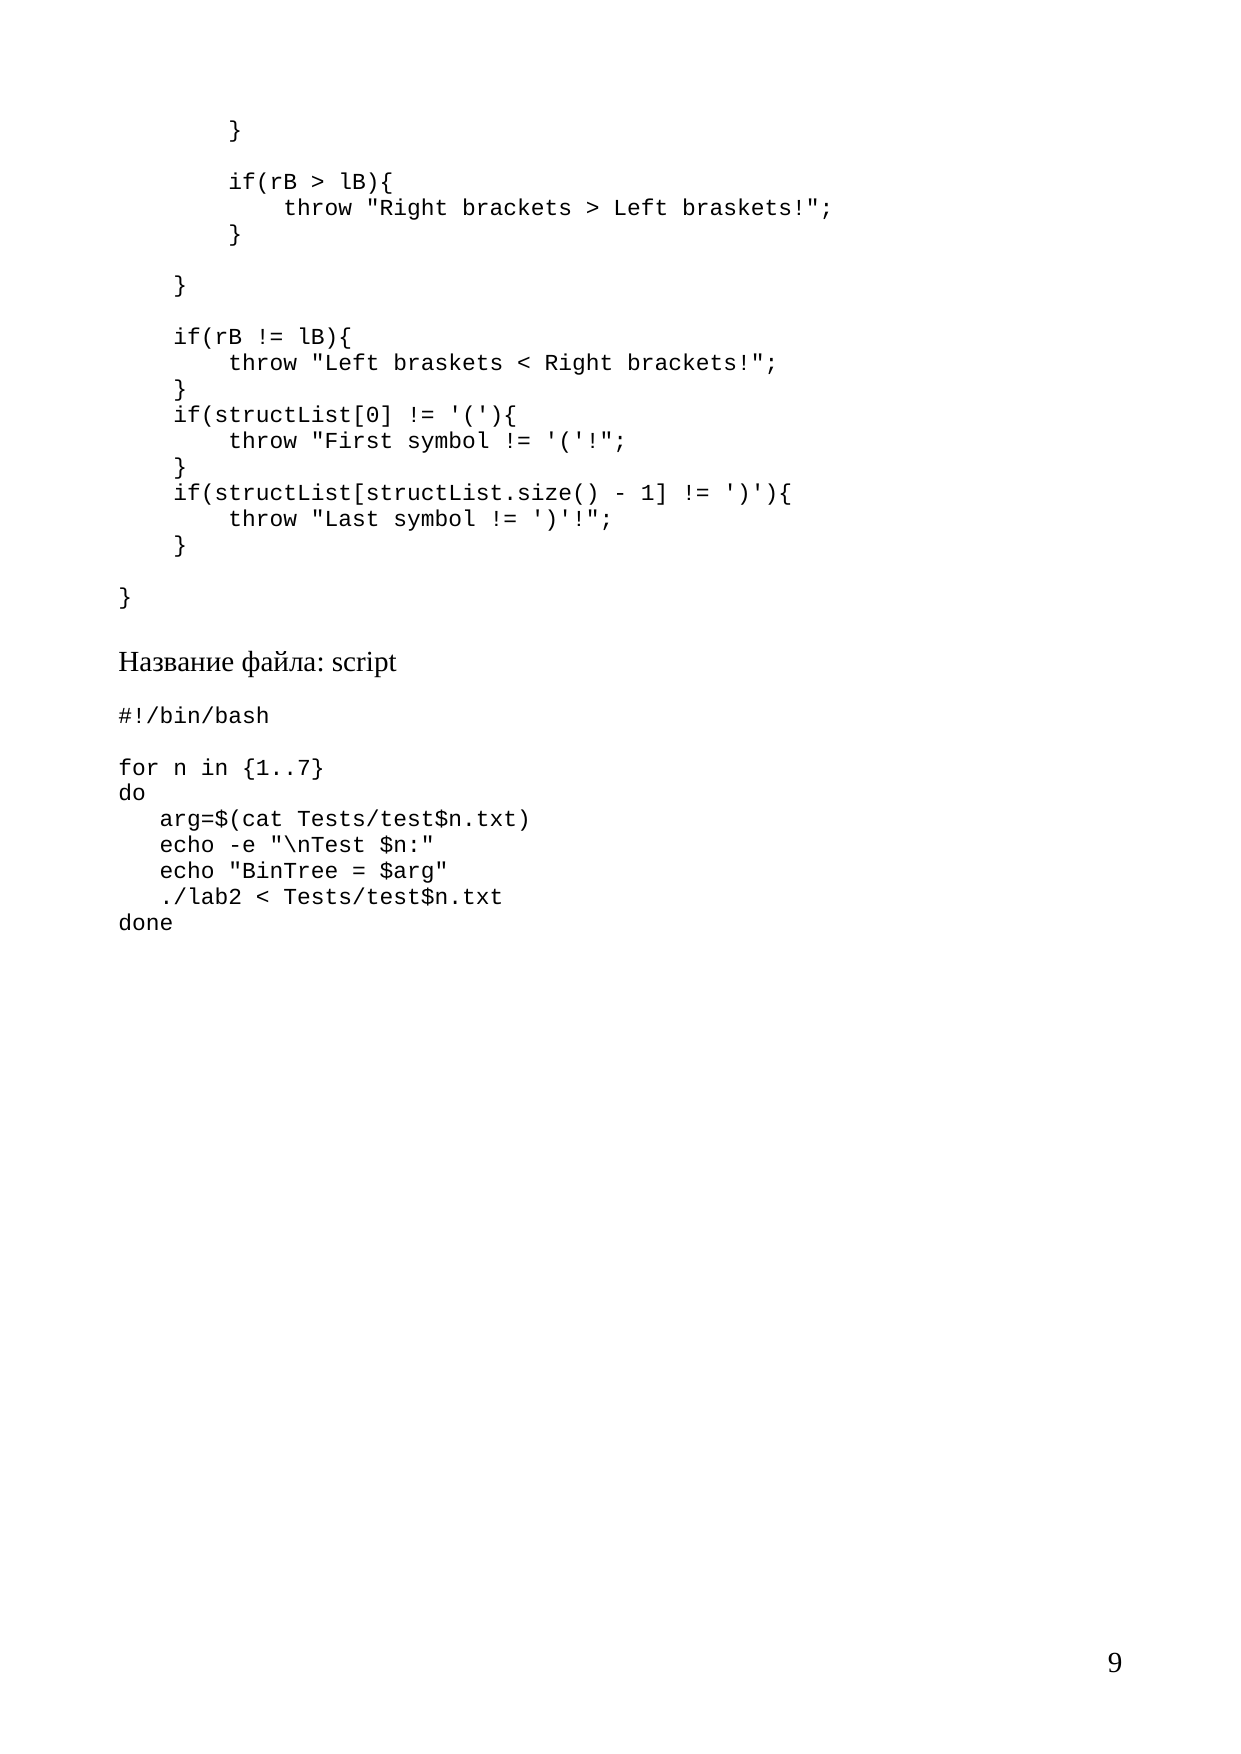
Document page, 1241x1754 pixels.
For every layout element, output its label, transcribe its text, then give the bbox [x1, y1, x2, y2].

text throw "Right brackets > Left braskets!"; [118, 196, 1122, 222]
text do [118, 782, 1122, 808]
text } [118, 585, 1122, 611]
text if(rB > lB){ [118, 170, 1122, 196]
text throw "First symbol != '('!"; [118, 429, 1122, 455]
text ./lab2 < Tests/test$n.txt [118, 886, 1122, 911]
text echo "BinTree = $arg" [118, 859, 1122, 886]
text } [118, 222, 1122, 248]
text throw "Left braskets < Right brackets!"; [118, 352, 1122, 377]
text arg=$(cat Tests/test$n.txt) [118, 808, 1122, 834]
text Название файла: script [118, 644, 1122, 678]
text } [118, 455, 1122, 481]
text } [118, 118, 1122, 144]
text } [118, 274, 1122, 300]
text if(rB != lB){ [118, 326, 1122, 352]
text } [118, 533, 1122, 559]
text for n in {1..7} [118, 756, 1122, 782]
text done [118, 911, 1122, 937]
text #!/bin/bash [118, 704, 1122, 730]
text throw "Last symbol != ')'!"; [118, 507, 1122, 533]
text if(structList[0] != '('){ [118, 403, 1122, 429]
text if(structList[structList.size() - 1] != ')'){ [118, 481, 1122, 507]
text echo -e "\nTest $n:" [118, 834, 1122, 859]
text } [118, 377, 1122, 403]
